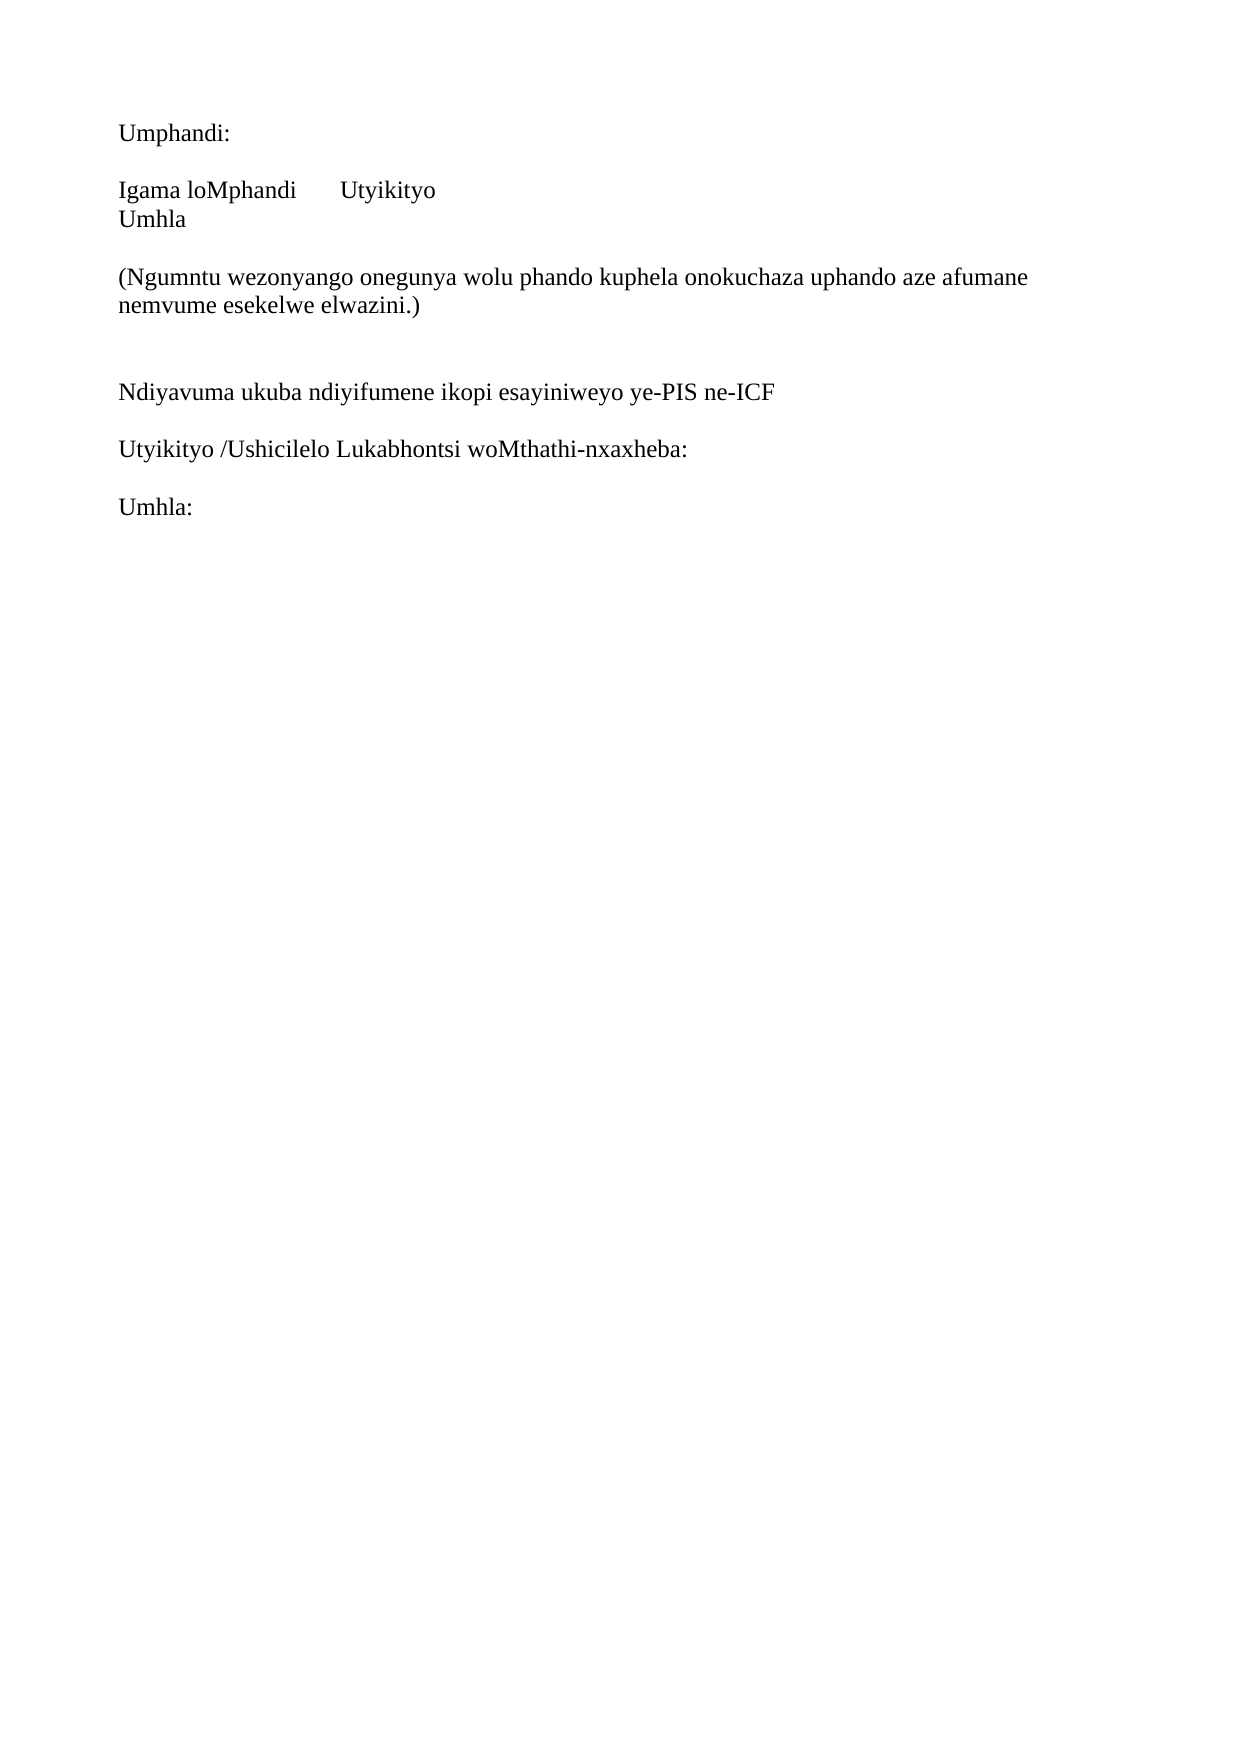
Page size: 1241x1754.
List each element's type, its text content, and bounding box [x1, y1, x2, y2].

text Utyikityo /Ushicilelo Lukabhontsi woMthathi-nxaxheba: [118, 434, 1122, 463]
text Igama loMphandi Utyikityo [118, 176, 1122, 204]
text (Ngumntu wezonyango onegunya wolu phando kuphela onokuchaza uphando aze afumane nemvume esekelwe elwazini.) [118, 262, 1122, 319]
text Umphandi: [118, 118, 1122, 147]
text Ndiyavuma ukuba ndiyifumene ikopi esayiniweyo ye-PIS ne-ICF [118, 377, 1122, 406]
text Umhla: [118, 492, 1122, 521]
text Umhla [118, 204, 1122, 233]
